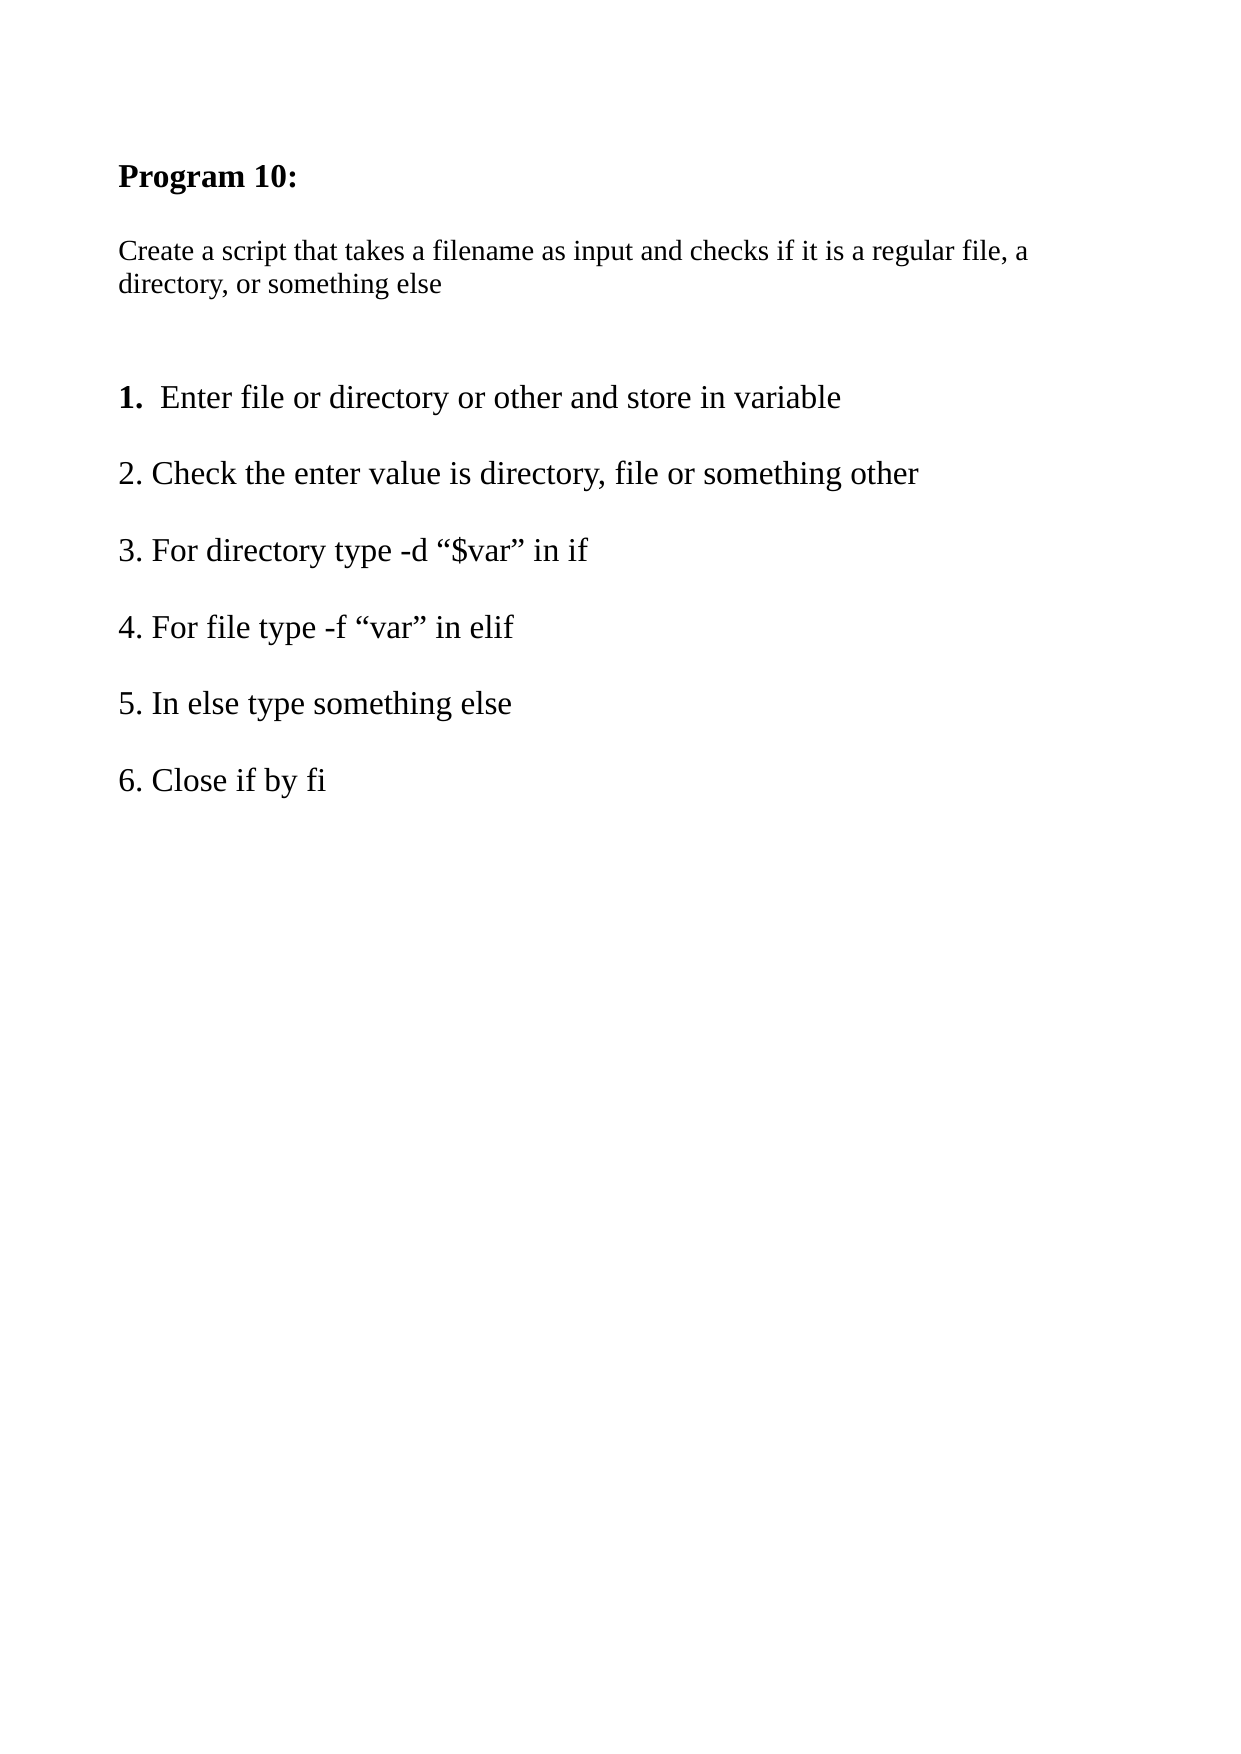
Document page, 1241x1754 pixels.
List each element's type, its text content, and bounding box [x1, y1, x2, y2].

text Program 10: [118, 156, 1122, 195]
text 1. Enter file or directory or other and store in variable [118, 377, 1122, 415]
text 2. Check the enter value is directory, file or something other [118, 453, 1122, 492]
text 4. For file type -f “var” in elif [118, 607, 1122, 645]
text 6. Close if by fi [118, 760, 1122, 798]
text 5. In else type something else [118, 683, 1122, 722]
text Create a script that takes a filename as input and checks if it is a regular file, a directory, or something else [118, 233, 1122, 300]
text 3. For directory type -d “$var” in if [118, 530, 1122, 568]
